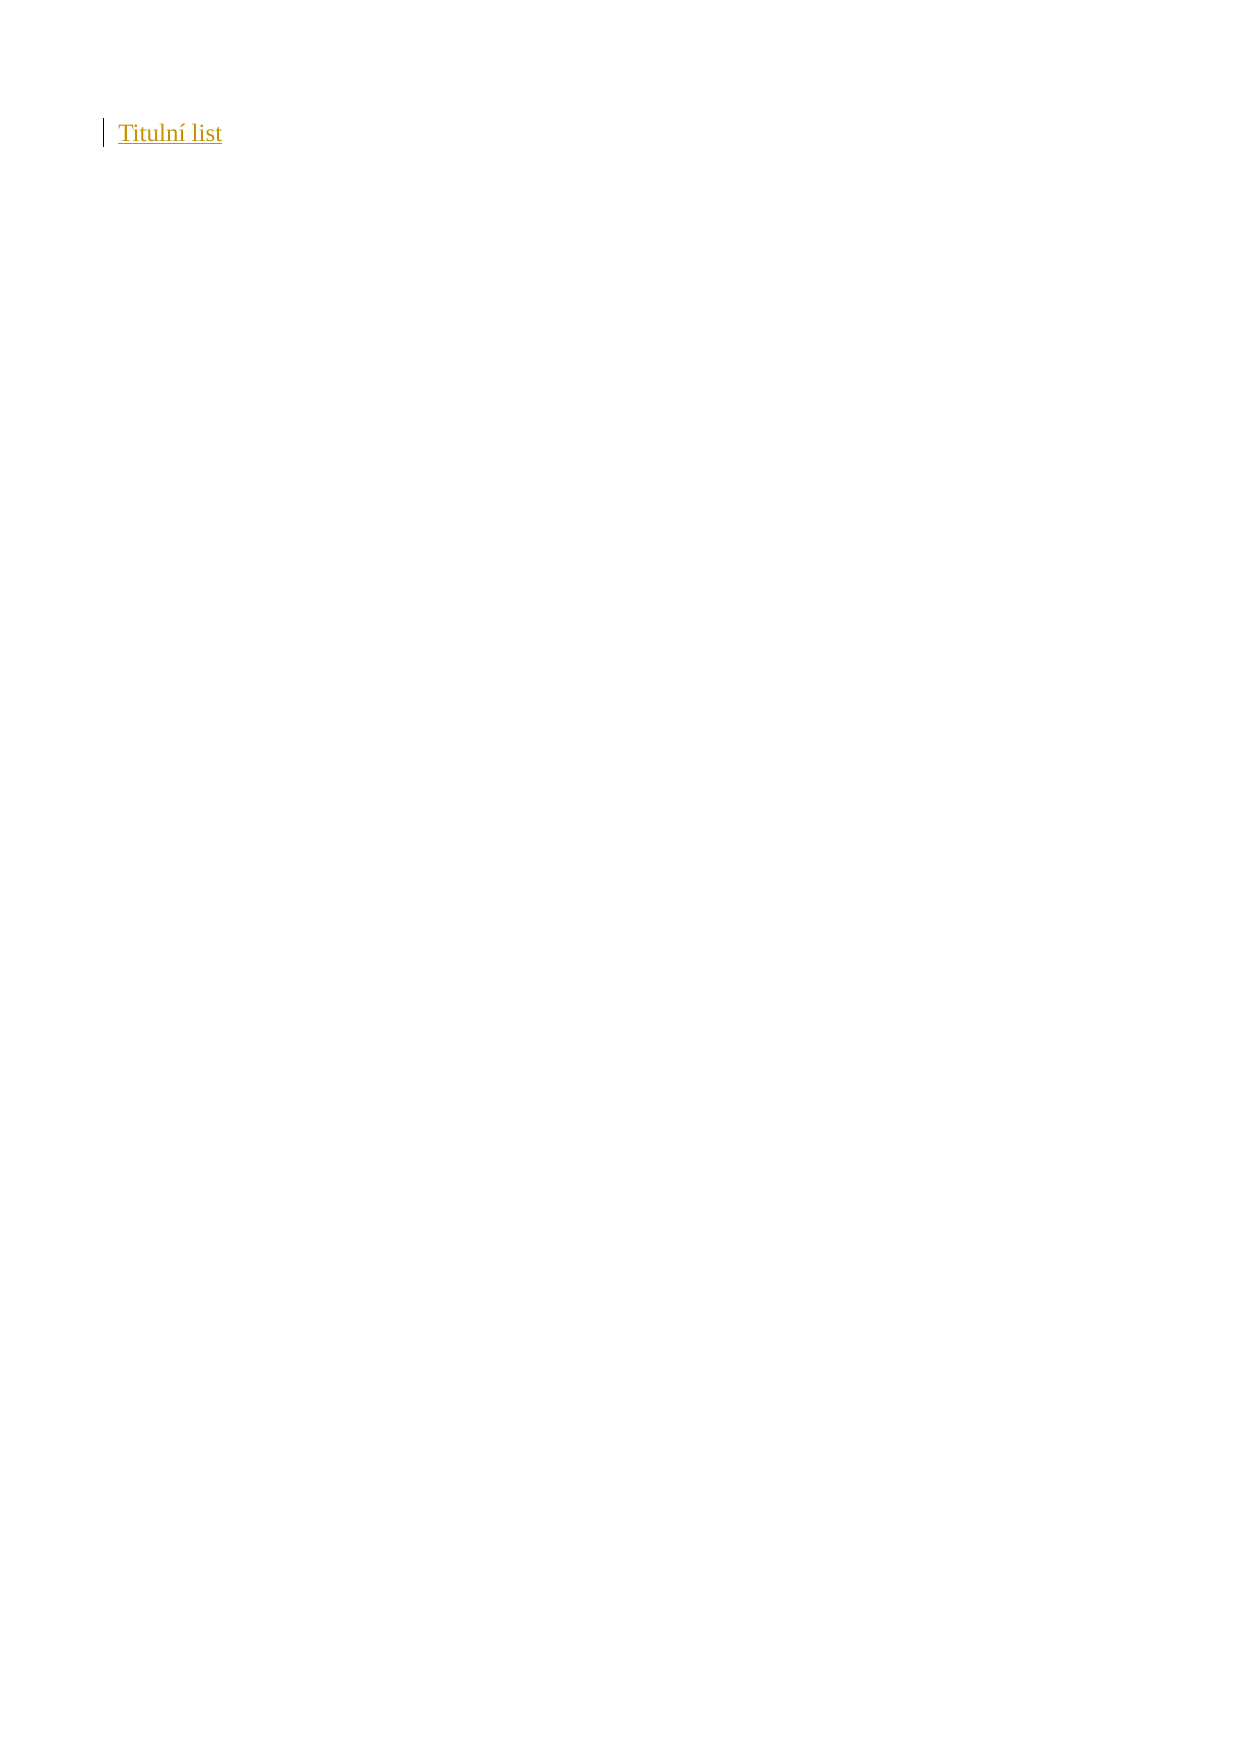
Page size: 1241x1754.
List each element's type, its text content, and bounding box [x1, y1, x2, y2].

text Titulní list [118, 118, 1122, 147]
